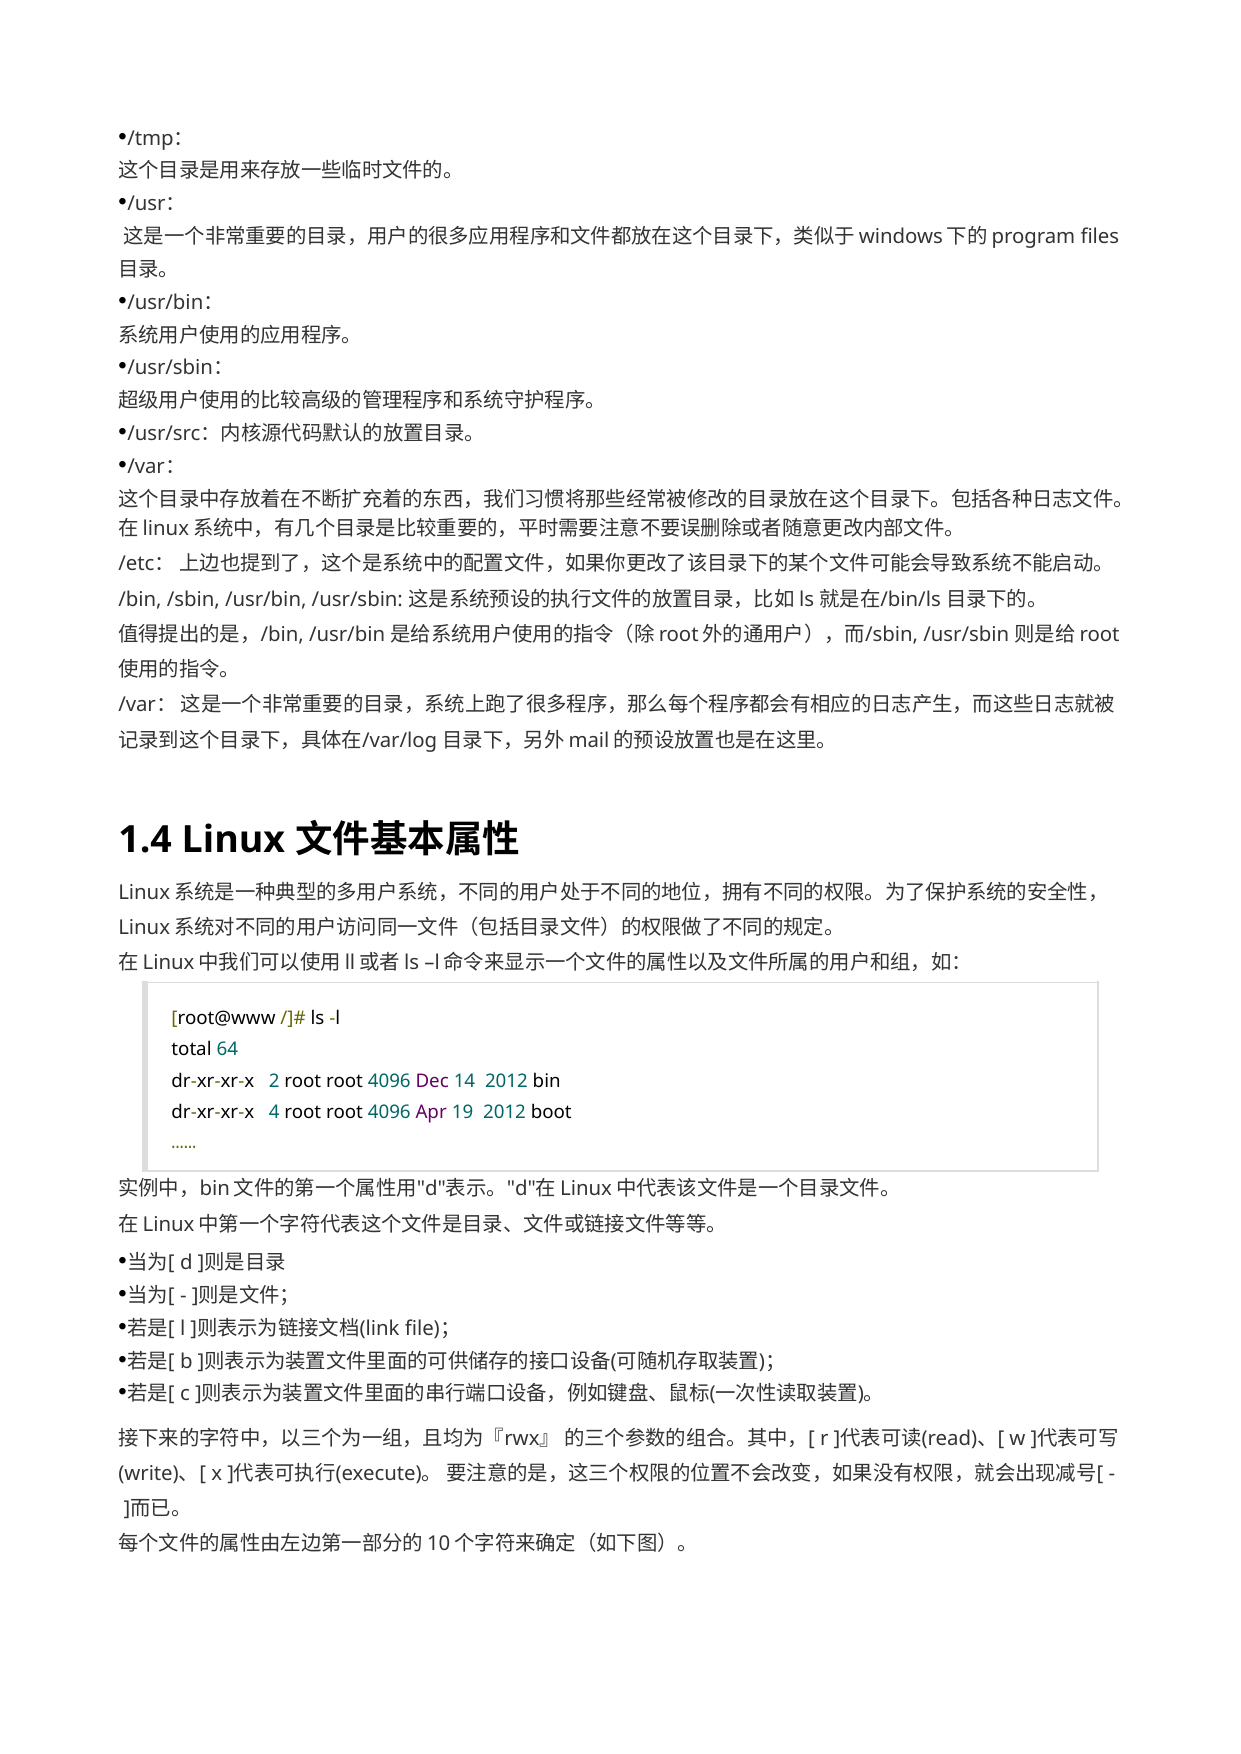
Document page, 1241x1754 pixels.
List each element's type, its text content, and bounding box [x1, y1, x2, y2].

list 当为[ - ]则是文件； [118, 1276, 1122, 1308]
text 在Linux中我们可以使用ll或者ls –l命令来显示一个文件的属性以及文件所属的用户和组，如： [118, 946, 1122, 976]
list /usr： 这是一个非常重要的目录，用户的很多应用程序和文件都放在这个目录下，类似于windows下的program files目录。 [118, 184, 1122, 282]
text /var： 这是一个非常重要的目录，系统上跑了很多程序，那么每个程序都会有相应的日志产生，而这些日志就被记录到这个目录下，具体在/var/log 目录下，另外mail的预设放置也是在这里。 [118, 688, 1122, 753]
list 若是[ c ]则表示为装置文件里面的串行端口设备，例如键盘、鼠标(一次性读取装置)。 [118, 1374, 1122, 1407]
text 在Linux中第一个字符代表这个文件是目录、文件或链接文件等等。 [118, 1207, 1122, 1237]
list /var： 这个目录中存放着在不断扩充着的东西，我们习惯将那些经常被修改的目录放在这个目录下。包括各种日志文件。 [118, 446, 1122, 512]
list /usr/bin： 系统用户使用的应用程序。 [118, 282, 1122, 348]
list 若是[ b ]则表示为装置文件里面的可供储存的接口设备(可随机存取装置)； [118, 1341, 1122, 1374]
text /etc： 上边也提到了，这个是系统中的配置文件，如果你更改了该目录下的某个文件可能会导致系统不能启动。 [118, 547, 1122, 577]
text Linux系统是一种典型的多用户系统，不同的用户处于不同的地位，拥有不同的权限。为了保护系统的安全性，Linux系统对不同的用户访问同一文件（包括目录文件）的权限做了不同的规定。 [118, 876, 1122, 940]
text dr-xr-xr-x 2 root root 4096 Dec 14 2012 bin [148, 1044, 1097, 1075]
text total 64 [148, 1013, 1097, 1044]
list /tmp： 这个目录是用来存放一些临时文件的。 [118, 118, 1122, 184]
text …… [148, 1106, 1097, 1170]
list /usr/sbin： 超级用户使用的比较高级的管理程序和系统守护程序。 [118, 348, 1122, 413]
text /bin, /sbin, /usr/bin, /usr/sbin: 这是系统预设的执行文件的放置目录，比如 ls 就是在/bin/ls 目录下的。 [118, 582, 1122, 612]
text 实例中，bin文件的第一个属性用"d"表示。"d"在Linux中代表该文件是一个目录文件。 [118, 1172, 1122, 1202]
text dr-xr-xr-x 4 root root 4096 Apr 19 2012 boot [148, 1075, 1097, 1106]
text 值得提出的是，/bin, /usr/bin 是给系统用户使用的指令（除root外的通用户），而/sbin, /usr/sbin 则是给root使用的指令。 [118, 618, 1122, 682]
text [root@www /]# ls -l [148, 983, 1097, 1013]
text 在linux系统中，有几个目录是比较重要的，平时需要注意不要误删除或者随意更改内部文件。 [118, 512, 1122, 541]
list 当为[ d ]则是目录 [118, 1243, 1122, 1276]
text 接下来的字符中，以三个为一组，且均为『rwx』 的三个参数的组合。其中，[ r ]代表可读(read)、[ w ]代表可写(write)、[ x ]代表可执行(execute)。 要注意的是，这三个权限的位置不会改变，如果没有权限，就会出现减号[ - ]而已。 [118, 1421, 1122, 1521]
list 若是[ l ]则表示为链接文档(link file)； [118, 1308, 1122, 1341]
subtitle 1.4 Linux 文件基本属性 [118, 808, 1122, 863]
list /usr/src：内核源代码默认的放置目录。 [118, 413, 1122, 446]
text 每个文件的属性由左边第一部分的10个字符来确定（如下图）。 [118, 1527, 1122, 1557]
